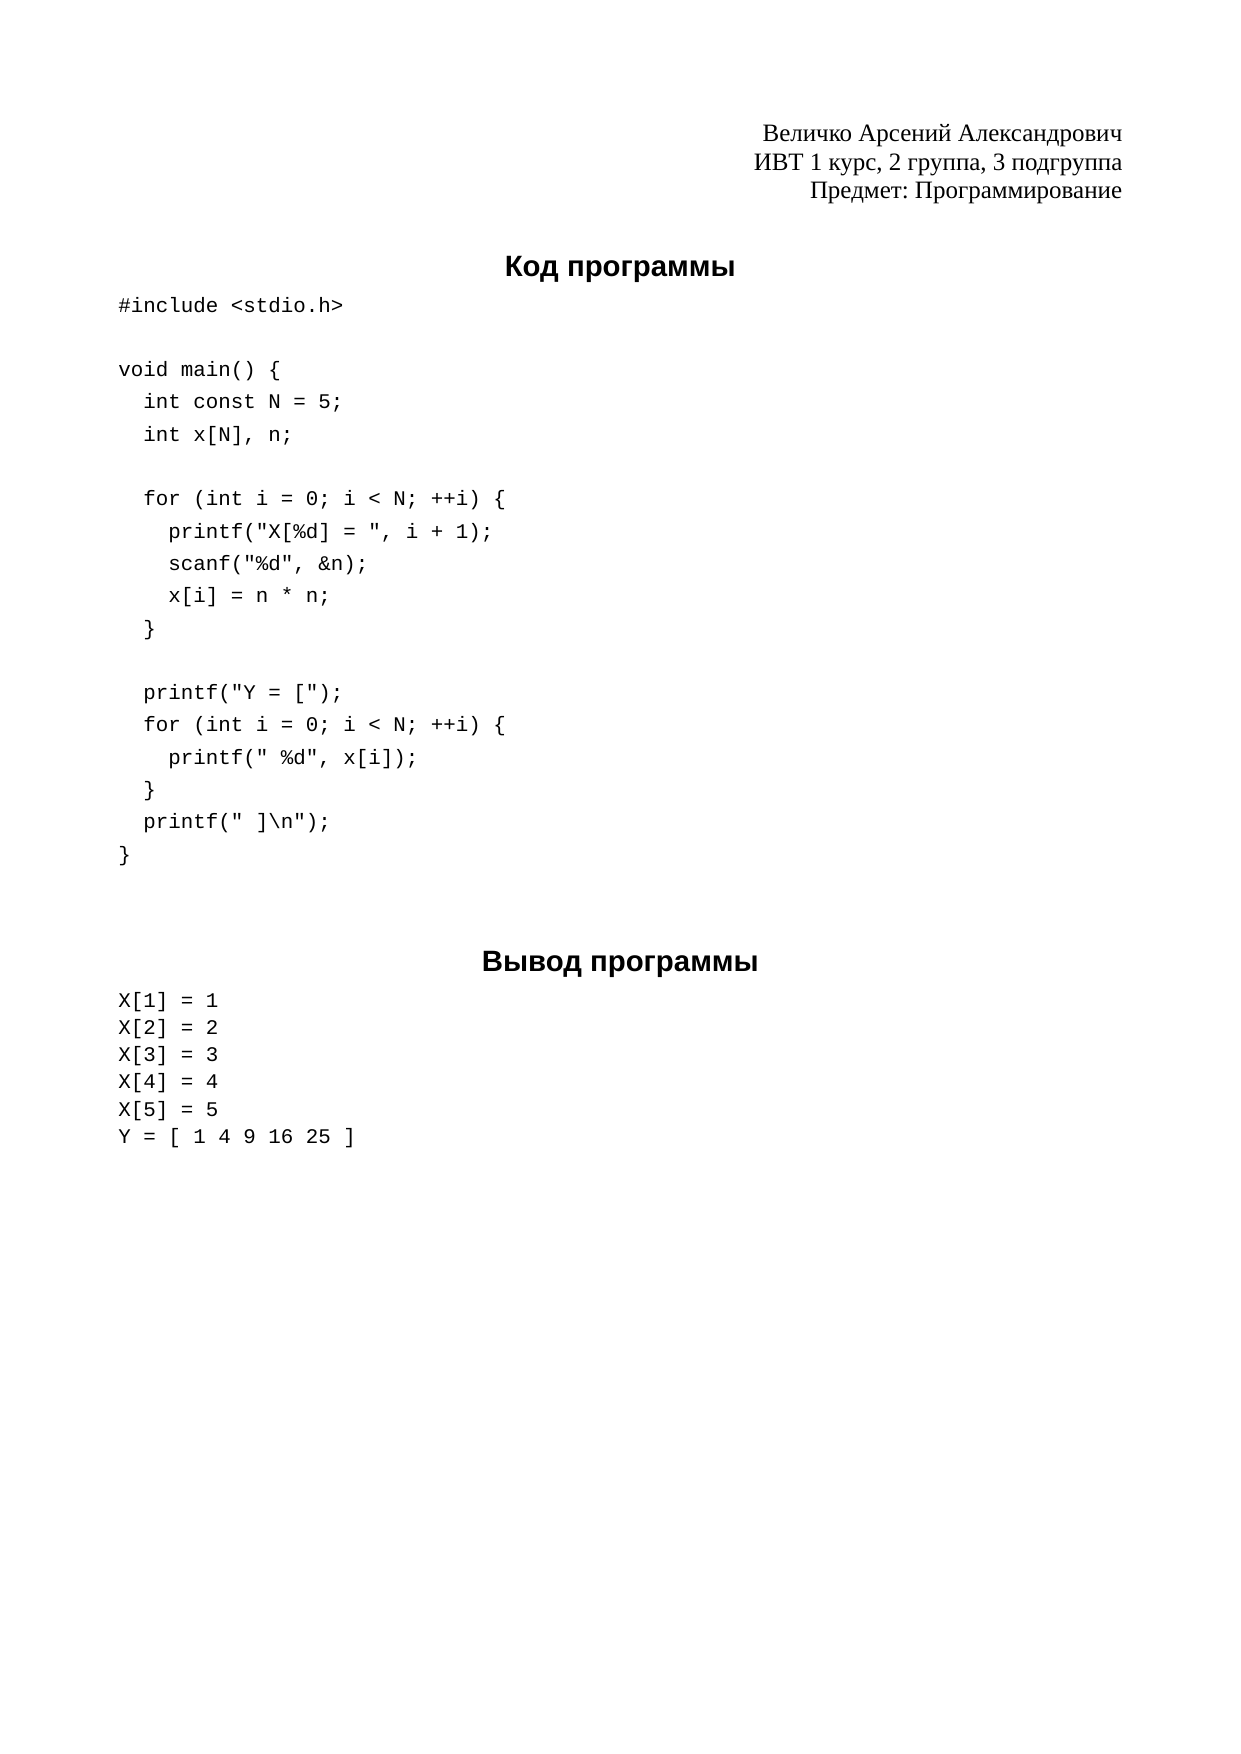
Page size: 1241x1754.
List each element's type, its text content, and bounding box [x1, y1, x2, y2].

text } [118, 618, 1122, 641]
text printf(" ]\n"); [118, 811, 1122, 835]
text int x[N], n; [118, 424, 1122, 447]
text X[1] = 1 [118, 990, 1122, 1013]
text Y = [ 1 4 9 16 25 ] [118, 1126, 1122, 1149]
text x[i] = n * n; [118, 585, 1122, 609]
text } [118, 779, 1122, 803]
subtitle Вывод программы [118, 944, 1122, 977]
text printf("X[%d] = ", i + 1); [118, 521, 1122, 544]
text scanf("%d", &n); [118, 553, 1122, 577]
text void main() { [118, 359, 1122, 383]
text printf(" %d", x[i]); [118, 747, 1122, 770]
text X[4] = 4 [118, 1071, 1122, 1095]
text #include <stdio.h> [118, 295, 1122, 318]
text printf("Y = ["); [118, 682, 1122, 706]
text X[5] = 5 [118, 1099, 1122, 1122]
text X[2] = 2 [118, 1017, 1122, 1041]
text for (int i = 0; i < N; ++i) { [118, 714, 1122, 738]
text X[3] = 3 [118, 1044, 1122, 1068]
text for (int i = 0; i < N; ++i) { [118, 488, 1122, 512]
text int const N = 5; [118, 392, 1122, 415]
text } [118, 844, 1122, 867]
